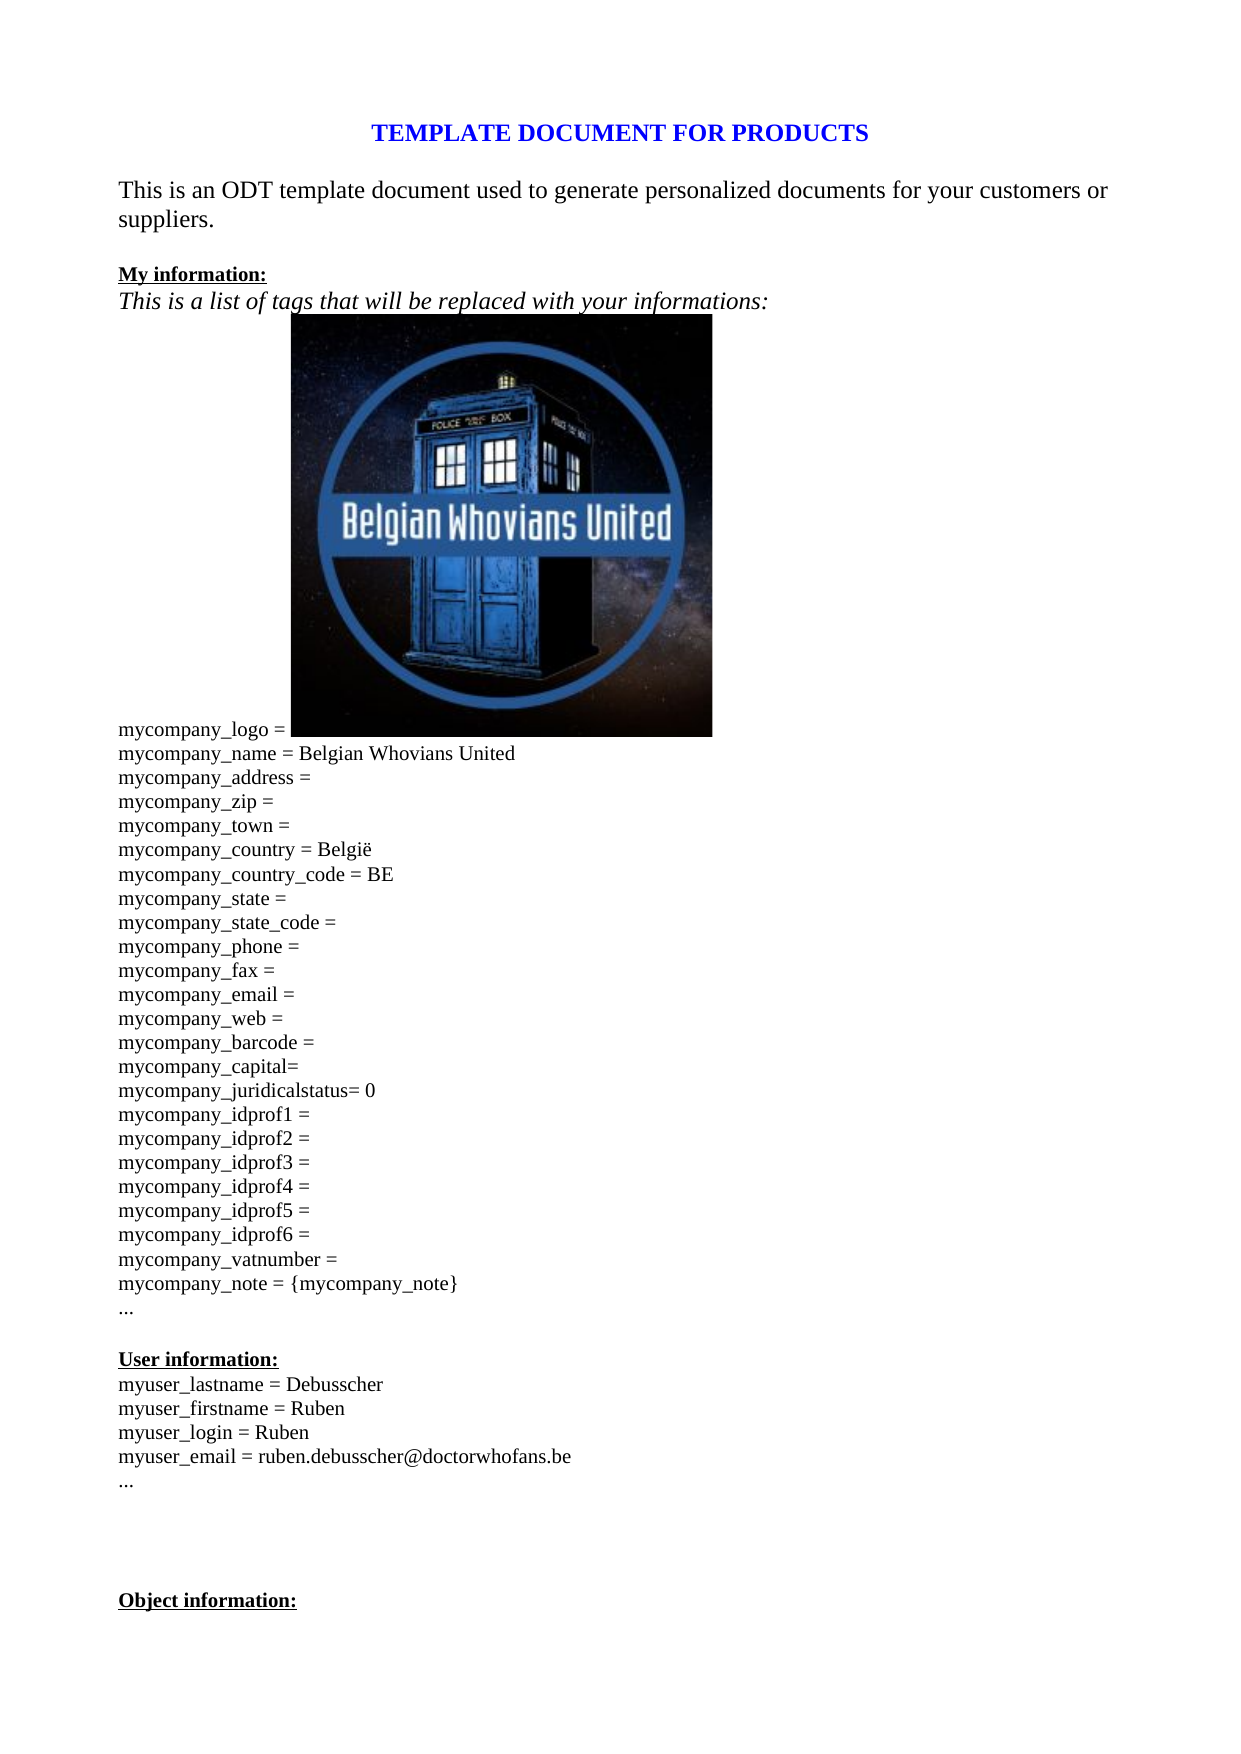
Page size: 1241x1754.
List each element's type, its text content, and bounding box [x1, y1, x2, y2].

text mycompany_country = België [118, 837, 1122, 861]
text ... [118, 1468, 1122, 1492]
text mycompany_email = [118, 982, 1122, 1006]
text mycompany_name = Belgian Whovians United [118, 741, 1122, 765]
text mycompany_capital= [118, 1054, 1122, 1078]
text mycompany_vatnumber = [118, 1246, 1122, 1271]
text mycompany_idprof4 = [118, 1174, 1122, 1198]
text mycompany_note = {mycompany_note} [118, 1271, 1122, 1294]
text mycompany_idprof2 = [118, 1126, 1122, 1150]
text User information: [118, 1347, 1122, 1371]
text mycompany_state = [118, 886, 1122, 909]
text mycompany_address = [118, 765, 1122, 789]
text mycompany_idprof5 = [118, 1198, 1122, 1222]
text mycompany_fax = [118, 958, 1122, 982]
text TEMPLATE DOCUMENT FOR PRODUCTS [118, 118, 1122, 147]
text mycompany_web = [118, 1006, 1122, 1030]
text Object information: [118, 1588, 1122, 1612]
text mycompany_country_code = BE [118, 861, 1122, 886]
text My information: [118, 262, 1122, 286]
text mycompany_zip = [118, 789, 1122, 813]
text ... [118, 1294, 1122, 1319]
text mycompany_juridicalstatus= 0 [118, 1078, 1122, 1102]
text This is an ODT template document used to generate personalized documents for your customers or suppliers. [118, 176, 1122, 233]
text mycompany_barcode = [118, 1030, 1122, 1054]
text mycompany_town = [118, 813, 1122, 837]
text mycompany_idprof3 = [118, 1150, 1122, 1174]
text mycompany_idprof6 = [118, 1222, 1122, 1246]
picture [290, 314, 713, 737]
text mycompany_idprof1 = [118, 1102, 1122, 1126]
text mycompany_logo = [118, 315, 1122, 741]
text myuser_login = Ruben [118, 1419, 1122, 1444]
text myuser_firstname = Ruben [118, 1396, 1122, 1419]
text myuser_email = ruben.debusscher@doctorwhofans.be [118, 1444, 1122, 1468]
text mycompany_state_code = [118, 909, 1122, 934]
text mycompany_phone = [118, 934, 1122, 958]
text myuser_lastname = Debusscher [118, 1371, 1122, 1396]
text This is a list of tags that will be replaced with your informations: [118, 286, 1122, 315]
